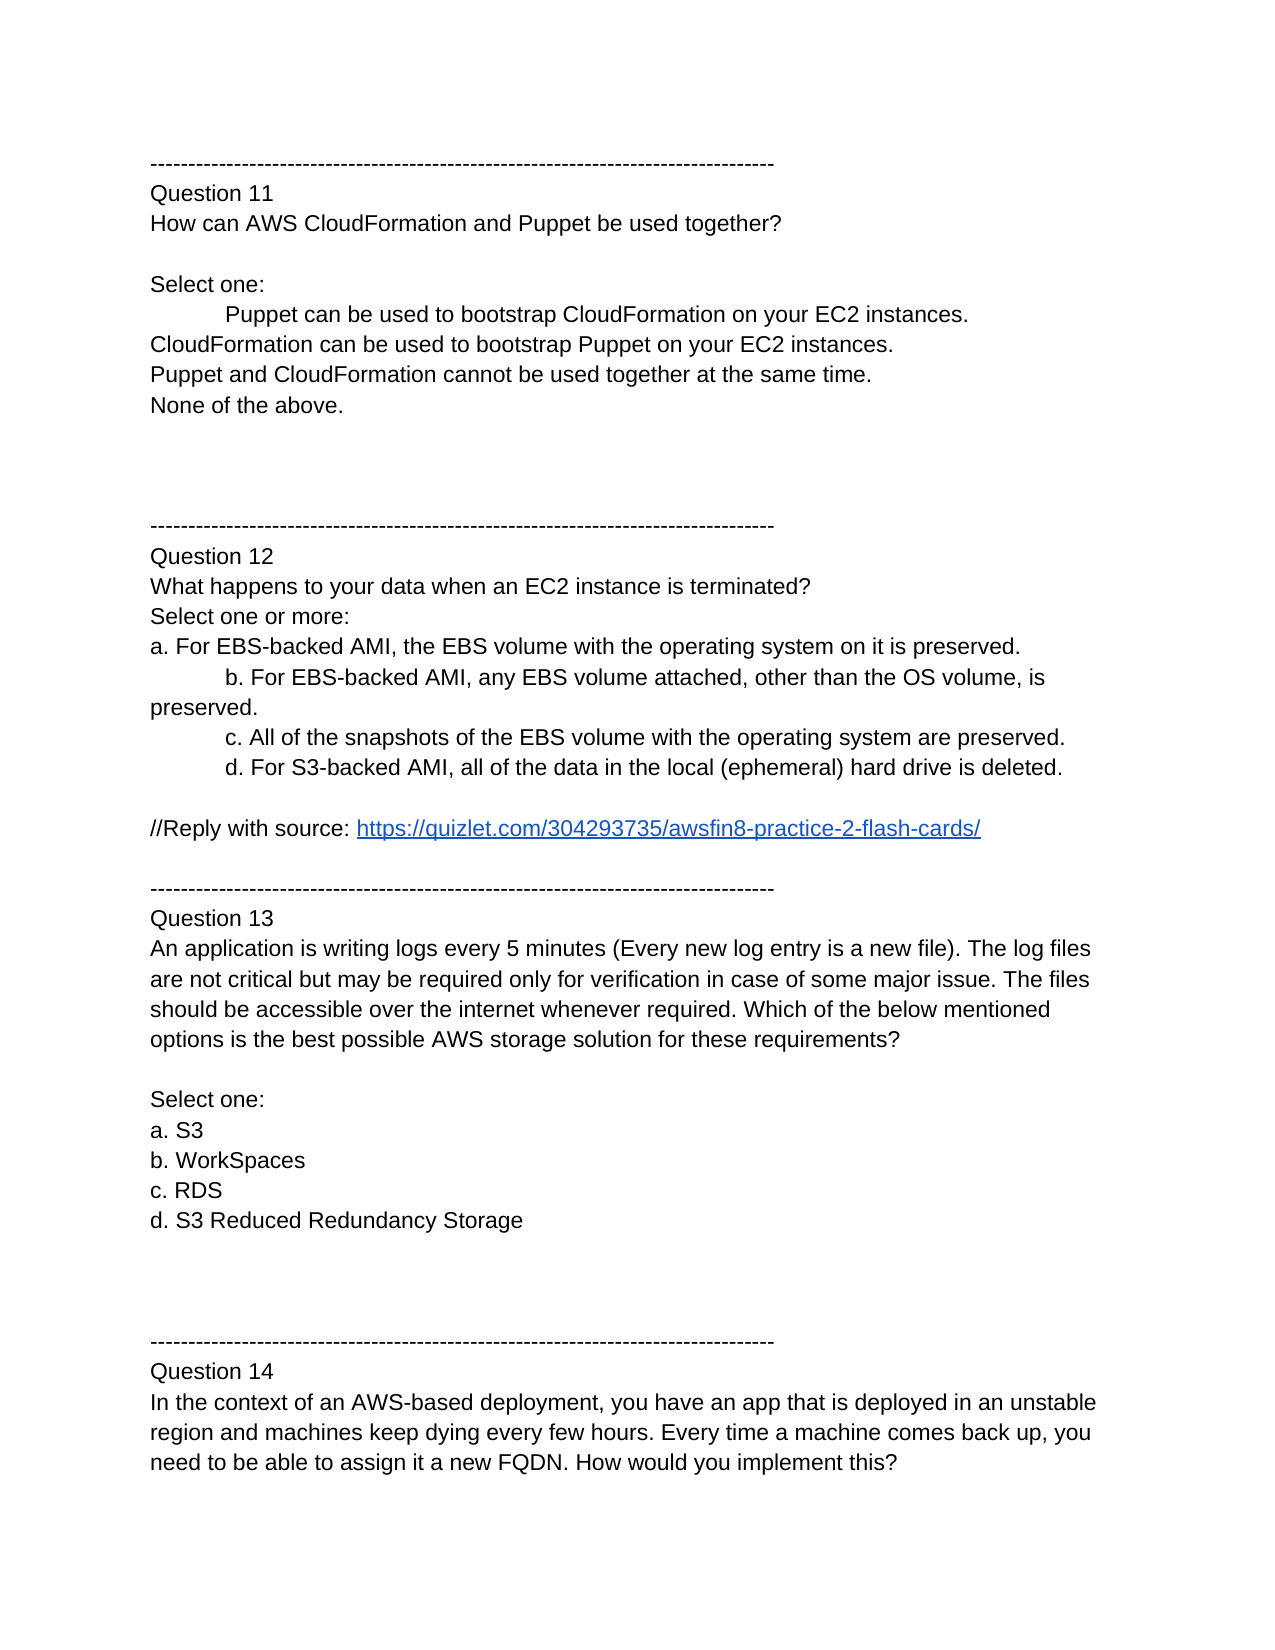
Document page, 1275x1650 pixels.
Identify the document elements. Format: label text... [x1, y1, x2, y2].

text Select one or more: [150, 603, 1125, 629]
text Puppet and CloudFormation cannot be used together at the same time. [150, 361, 1125, 388]
text ---------------------------------------------------------------------------------- [150, 875, 1125, 901]
text a. S3 [150, 1117, 1125, 1143]
text Question 13 [150, 905, 1125, 932]
text c. RDS [150, 1177, 1125, 1203]
text How can AWS CloudFormation and Puppet be used together? [150, 210, 1125, 237]
text Question 14 [150, 1358, 1125, 1385]
text Select one: [150, 1086, 1125, 1113]
text a. For EBS-backed AMI, the EBS volume with the operating system on it is preserved. [150, 633, 1125, 660]
text Question 11 [150, 180, 1125, 207]
text ---------------------------------------------------------------------------------- [150, 150, 1125, 176]
text Question 12 [150, 543, 1125, 569]
text An application is writing logs every 5 minutes (Every new log entry is a new file). The log files are not critical but may be required only for verification in case of some major issue. The files should be accessible over the internet whenever required. Which of the below mentioned options is the best possible AWS storage solution for these requirements? [150, 935, 1125, 1052]
text //Reply with source: https://quizlet.com/304293735/awsfin8-practice-2-flash-cards/ [150, 814, 1125, 841]
text b. For EBS-backed AMI, any EBS volume attached, other than the OS volume, is preserved. [150, 663, 1125, 720]
text ---------------------------------------------------------------------------------- [150, 1328, 1125, 1354]
text In the context of an AWS-based deployment, you have an app that is deployed in an unstable region and machines keep dying every few hours. Every time a machine comes back up, you need to be able to assign it a new FQDN. How would you implement this? [150, 1388, 1125, 1475]
text CloudFormation can be used to bootstrap Puppet on your EC2 instances. [150, 331, 1125, 358]
text What happens to your data when an EC2 instance is terminated? [150, 573, 1125, 599]
text Puppet can be used to bootstrap CloudFormation on your EC2 instances. [150, 301, 1125, 327]
text ---------------------------------------------------------------------------------- [150, 512, 1125, 539]
text None of the above. [150, 392, 1125, 418]
text Select one: [150, 271, 1125, 297]
text d. For S3-backed AMI, all of the data in the local (ephemeral) hard drive is deleted. [150, 754, 1125, 781]
text d. S3 Reduced Redundancy Storage [150, 1207, 1125, 1234]
text c. All of the snapshots of the EBS volume with the operating system are preserved. [150, 724, 1125, 750]
text b. WorkSpaces [150, 1147, 1125, 1173]
